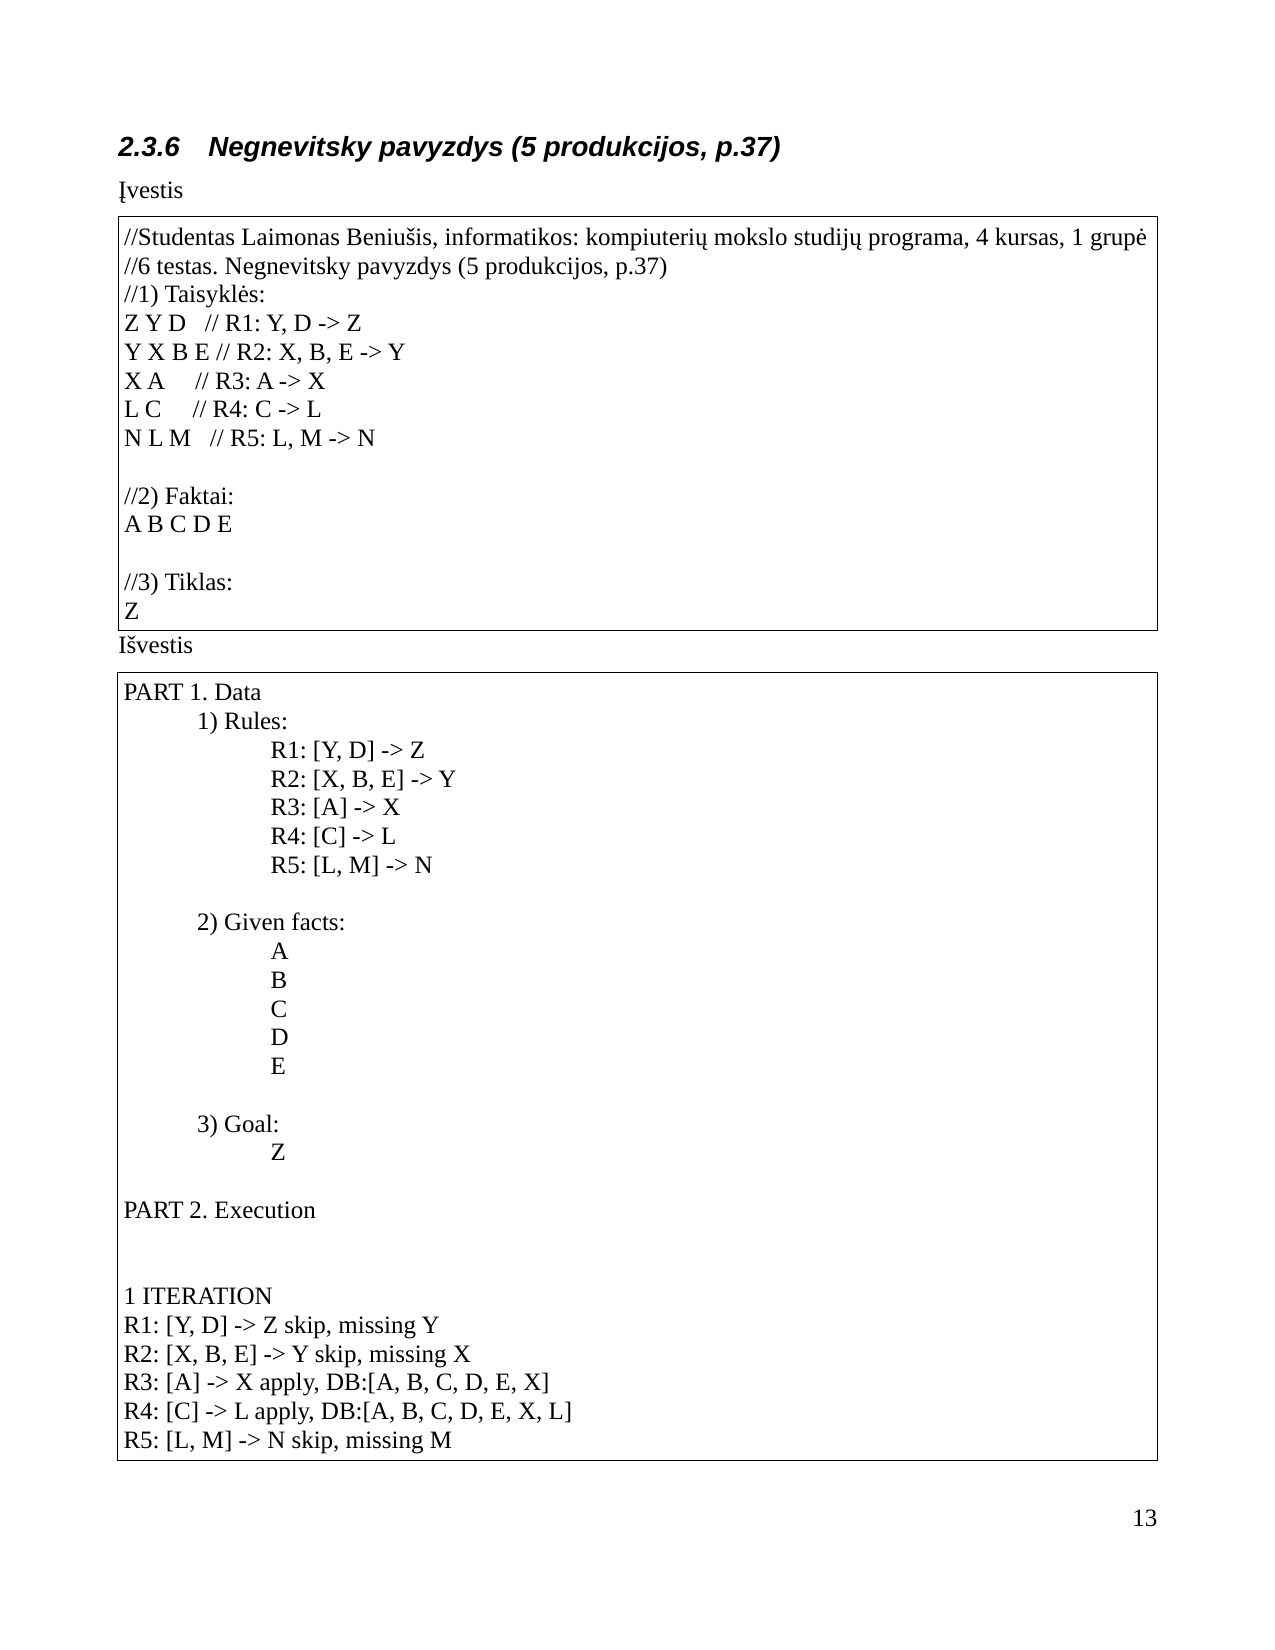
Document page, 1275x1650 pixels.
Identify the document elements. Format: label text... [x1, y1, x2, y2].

table_header PART 1. Data 1) Rules: R1: [Y, D] -> Z R2: [X, B, E] -> Y R3: [A] -> X R4: [C] -> L R5: [L, M] -> N 2) Given facts: A B C D E 3) Goal: Z PART 2. Execution 1 ITERATION R1: [Y, D] -> Z skip, missing Y R2: [X, B, E] -> Y skip, missing X R3: [A] -> X apply, DB:[A, B, C, D, E, X] R4: [C] -> L apply, DB:[A, B, C, D, E, X, L] R5: [L, M] -> N skip, missing M [118, 673, 1157, 1459]
text Išvestis [118, 631, 1157, 659]
table_header //Studentas Laimonas Beniušis, informatikos: kompiuterių mokslo studijų programa, 4 kursas, 1 grupė //6 testas. Negnevitsky pavyzdys (5 produkcijos, p.37) //1) Taisyklės: Z Y D // R1: Y, D -> Z Y X B E // R2: X, B, E -> Y X A // R3: A -> X L C // R4: C -> L N L M // R5: L, M -> N //2) Faktai: A B C D E //3) Tiklas: Z [119, 217, 1157, 630]
text Įvestis [118, 175, 1157, 204]
subtitle Negnevitsky pavyzdys (5 produkcijos, p.37) [118, 131, 1157, 162]
